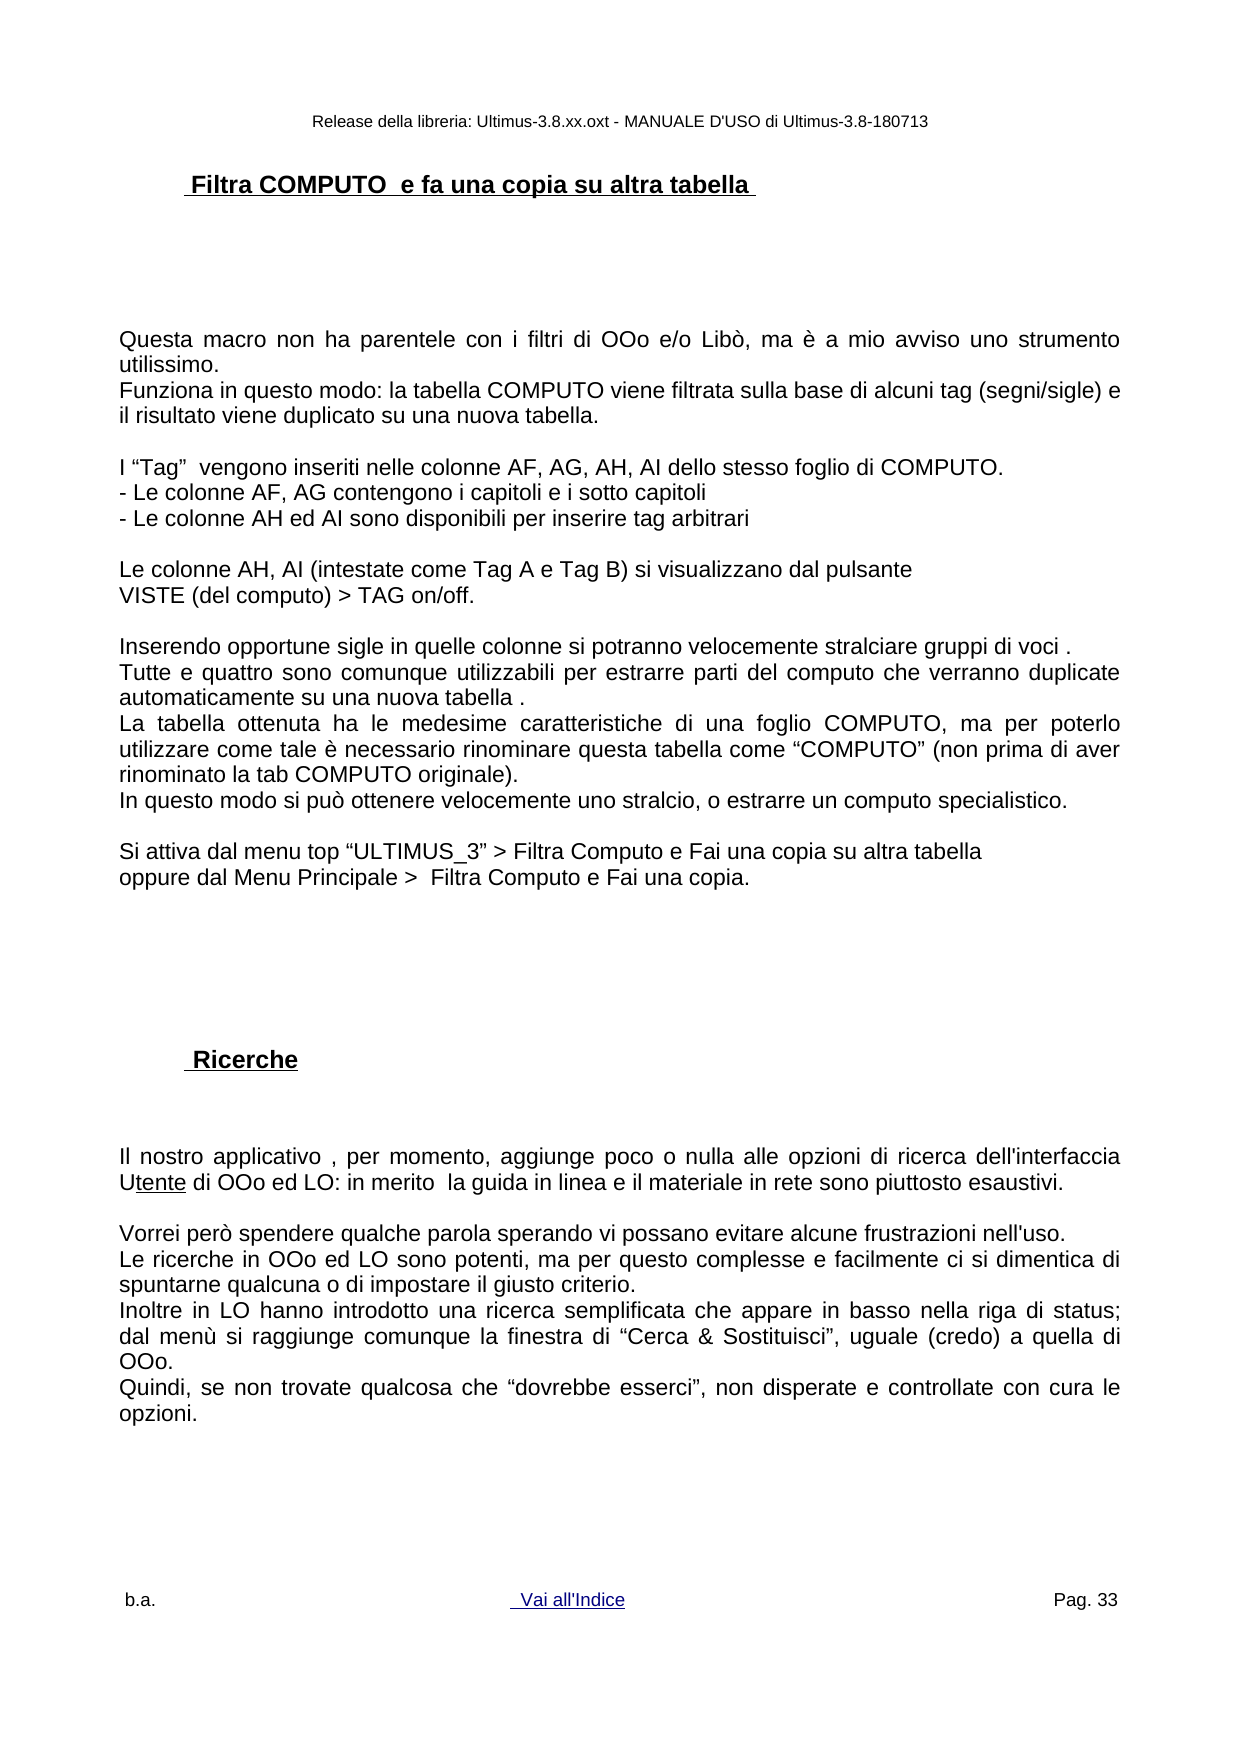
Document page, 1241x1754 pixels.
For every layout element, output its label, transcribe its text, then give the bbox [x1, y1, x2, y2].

text Inoltre in LO hanno introdotto una ricerca semplificata che appare in basso nella riga di status; dal menù si raggiunge comunque la finestra di “Cerca & Sostituisci”, uguale (credo) a quella di OOo. [119, 1298, 1121, 1375]
text oppure dal Menu Principale > Filtra Computo e Fai una copia. [119, 864, 1121, 890]
text Si attiva dal menu top “ULTIMUS_3” > Filtra Computo e Fai una copia su altra tabella [119, 839, 1121, 864]
text Tutte e quattro sono comunque utilizzabili per estrarre parti del computo che verranno duplicate automaticamente su una nuova tabella . [119, 659, 1121, 711]
text Inserendo opportune sigle in quelle colonne si potranno velocemente stralciare gruppi di voci . [119, 634, 1121, 659]
text Le ricerche in OOo ed LO sono potenti, ma per questo complesse e facilmente ci si dimentica di spuntarne qualcuna o di impostare il giusto criterio. [119, 1247, 1121, 1298]
subtitle Filtra COMPUTO e fa una copia su altra tabella [119, 171, 1121, 199]
text I “Tag” vengono inseriti nelle colonne AF, AG, AH, AI dello stesso foglio di COMPUTO. [119, 454, 1121, 480]
text Questa macro non ha parentele con i filtri di OOo e/o Libò, ma è a mio avviso uno strumento utilissimo. [119, 326, 1121, 378]
text La tabella ottenuta ha le medesime caratteristiche di una foglio COMPUTO, ma per poterlo utilizzare come tale è necessario rinominare questa tabella come “COMPUTO” (non prima di aver rinominato la tab COMPUTO originale). [119, 711, 1121, 788]
text In questo modo si può ottenere velocemente uno stralcio, o estrarre un computo specialistico. [119, 788, 1121, 813]
text VISTE (del computo) > TAG on/off. [119, 583, 1121, 608]
text Quindi, se non trovate qualcosa che “dovrebbe esserci”, non disperate e controllate con cura le opzioni. [119, 1375, 1121, 1426]
text - Le colonne AH ed AI sono disponibili per inserire tag arbitrari [119, 506, 1121, 531]
text - Le colonne AF, AG contengono i capitoli e i sotto capitoli [119, 480, 1121, 506]
text Le colonne AH, AI (intestate come Tag A e Tag B) si visualizzano dal pulsante [119, 557, 1121, 583]
text Il nostro applicativo , per momento, aggiunge poco o nulla alle opzioni di ricerca dell'interfaccia Utente di OOo ed LO: in merito la guida in linea e il materiale in rete sono piuttosto esaustivi. [119, 1144, 1121, 1195]
subtitle Ricerche [119, 1046, 1121, 1074]
text Vorrei però spendere qualche parola sperando vi possano evitare alcune frustrazioni nell'uso. [119, 1221, 1121, 1247]
text Funziona in questo modo: la tabella COMPUTO viene filtrata sulla base di alcuni tag (segni/sigle) e il risultato viene duplicato su una nuova tabella. [119, 378, 1121, 429]
